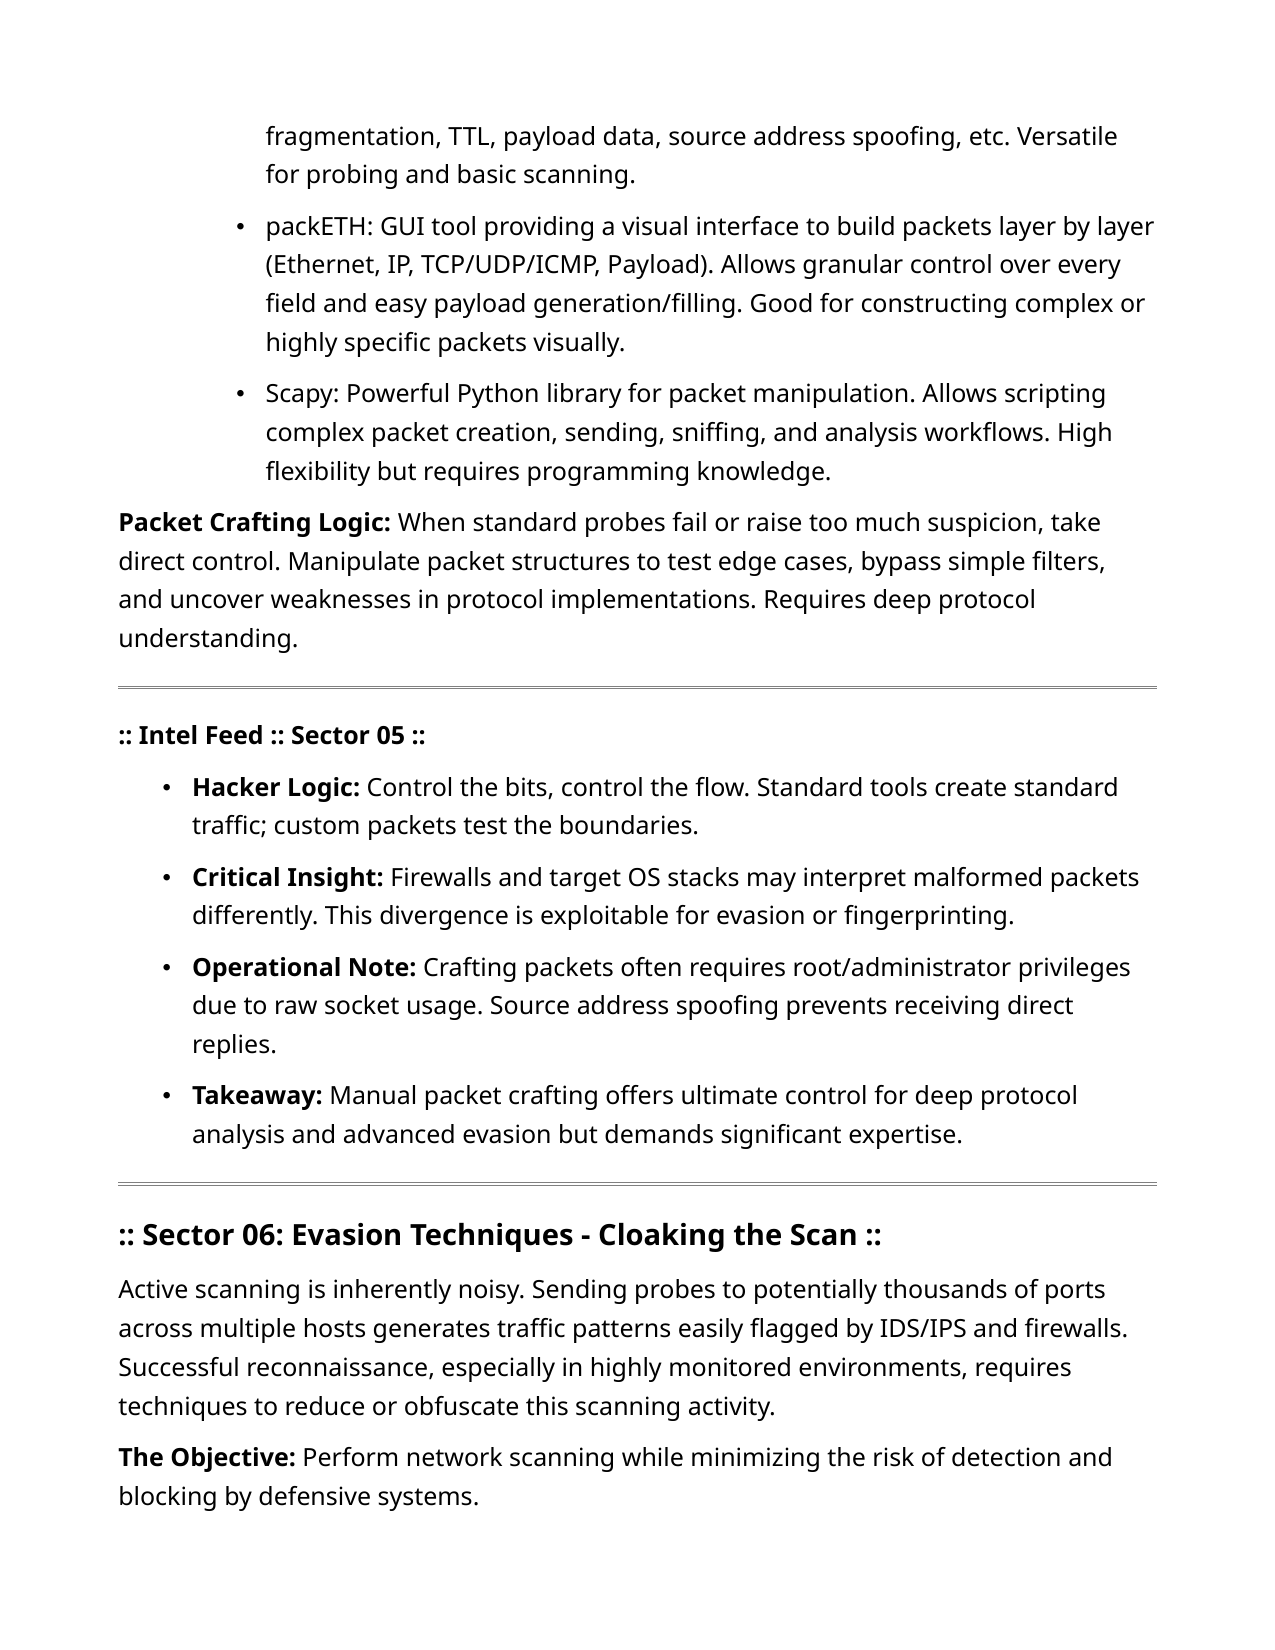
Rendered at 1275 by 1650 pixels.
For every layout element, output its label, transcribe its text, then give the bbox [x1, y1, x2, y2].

subtitle :: Intel Feed :: Sector 05 :: [118, 718, 1157, 752]
subtitle :: Sector 06: Evasion Techniques - Cloaking the Scan :: [118, 1214, 1157, 1254]
text Active scanning is inherently noisy. Sending probes to potentially thousands of ports across multiple hosts generates traffic patterns easily flagged by IDS/IPS and firewalls. Successful reconnaissance, especially in highly monitored environments, requires techniques to reduce or obfuscate this scanning activity. [118, 1272, 1157, 1422]
list Takeaway: Manual packet crafting offers ultimate control for deep protocol analysis and advanced evasion but demands significant expertise. [162, 1078, 1157, 1151]
list Critical Insight: Firewalls and target OS stacks may interpret malformed packets differently. This divergence is exploitable for evasion or fingerprinting. [162, 859, 1157, 932]
list Hacker Logic: Control the bits, control the flow. Standard tools create standard traffic; custom packets test the boundaries. [162, 769, 1157, 842]
list fragmentation, TTL, payload data, source address spoofing, etc. Versatile for probing and basic scanning. [236, 118, 1157, 191]
text The Objective: Perform network scanning while minimizing the risk of detection and blocking by defensive systems. [118, 1439, 1157, 1512]
list Scapy: Powerful Python library for packet manipulation. Allows scripting complex packet creation, sending, sniffing, and analysis workflows. High flexibility but requires programming knowledge. [236, 376, 1157, 487]
text Packet Crafting Logic: When standard probes fail or raise too much suspicion, take direct control. Manipulate packet structures to test edge cases, bypass simple filters, and uncover weaknesses in protocol implementations. Requires deep protocol understanding. [118, 504, 1157, 655]
list packETH: GUI tool providing a visual interface to build packets layer by layer (Ethernet, IP, TCP/UDP/ICMP, Payload). Allows granular control over every field and easy payload generation/filling. Good for constructing complex or highly specific packets visually. [236, 208, 1157, 358]
list Operational Note: Crafting packets often requires root/administrator privileges due to raw socket usage. Source address spoofing prevents receiving direct replies. [162, 949, 1157, 1061]
